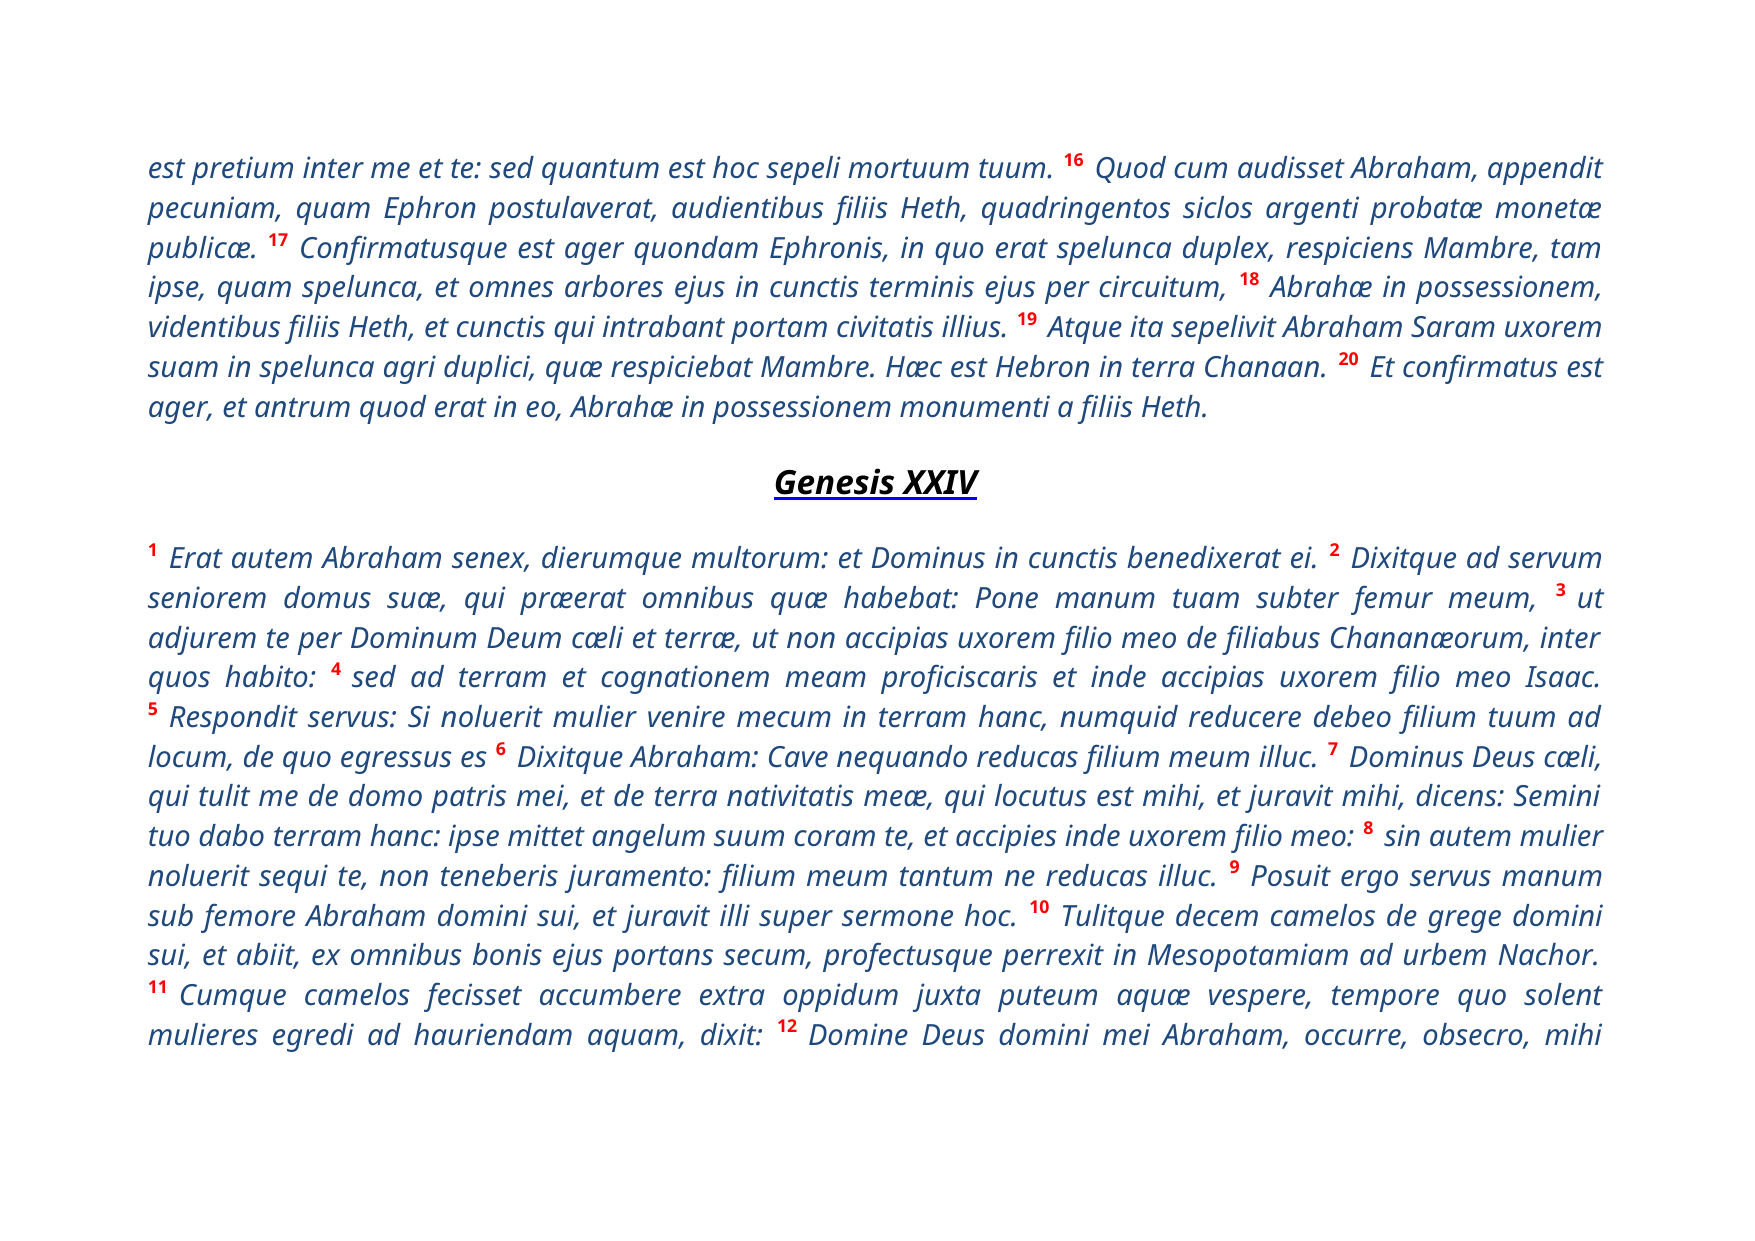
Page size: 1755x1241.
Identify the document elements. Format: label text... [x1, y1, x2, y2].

text Genesis XXIV [148, 459, 1606, 504]
text 1 Erat autem Abraham senex, dierumque multorum: et Dominus in cunctis benedixerat ei. 2 Dixitque ad servum seniorem domus suæ, qui præerat omnibus quæ habebat: Pone manum tuam subter femur meum, 3 ut adjurem te per Dominum Deum cæli et terræ, ut non accipias uxorem filio meo de filiabus Chananæorum, inter quos habito: 4 sed ad terram et cognationem meam proficiscaris et inde accipias uxorem filio meo Isaac. 5 Respondit servus: Si noluerit mulier venire mecum in terram hanc, numquid reducere debeo filium tuum ad locum, de quo egressus es 6 Dixitque Abraham: Cave nequando reducas filium meum illuc. 7 Dominus Deus cæli, qui tulit me de domo patris mei, et de terra nativitatis meæ, qui locutus est mihi, et juravit mihi, dicens: Semini tuo dabo terram hanc: ipse mittet angelum suum coram te, et accipies inde uxorem filio meo: 8 sin autem mulier noluerit sequi te, non teneberis juramento: filium meum tantum ne reducas illuc. 9 Posuit ergo servus manum sub femore Abraham domini sui, et juravit illi super sermone hoc. 10 Tulitque decem camelos de grege domini sui, et abiit, ex omnibus bonis ejus portans secum, profectusque perrexit in Mesopotamiam ad urbem Nachor. 11 Cumque camelos fecisset accumbere extra oppidum juxta puteum aquæ vespere, tempore quo solent mulieres egredi ad hauriendam aquam, dixit: 12 Domine Deus domini mei Abraham, occurre, obsecro, mihi [148, 538, 1606, 1053]
text est pretium inter me et te: sed quantum est hoc sepeli mortuum tuum. 16 Quod cum audisset Abraham, appendit pecuniam, quam Ephron postulaverat, audientibus filiis Heth, quadringentos siclos argenti probatæ monetæ publicæ. 17 Confirmatusque est ager quondam Ephronis, in quo erat spelunca duplex, respiciens Mambre, tam ipse, quam spelunca, et omnes arbores ejus in cunctis terminis ejus per circuitum, 18 Abrahæ in possessionem, videntibus filiis Heth, et cunctis qui intrabant portam civitatis illius. 19 Atque ita sepelivit Abraham Saram uxorem suam in spelunca agri duplici, quæ respiciebat Mambre. Hæc est Hebron in terra Chanaan. 20 Et confirmatus est ager, et antrum quod erat in eo, Abrahæ in possessionem monumenti a filiis Heth. [148, 148, 1606, 426]
